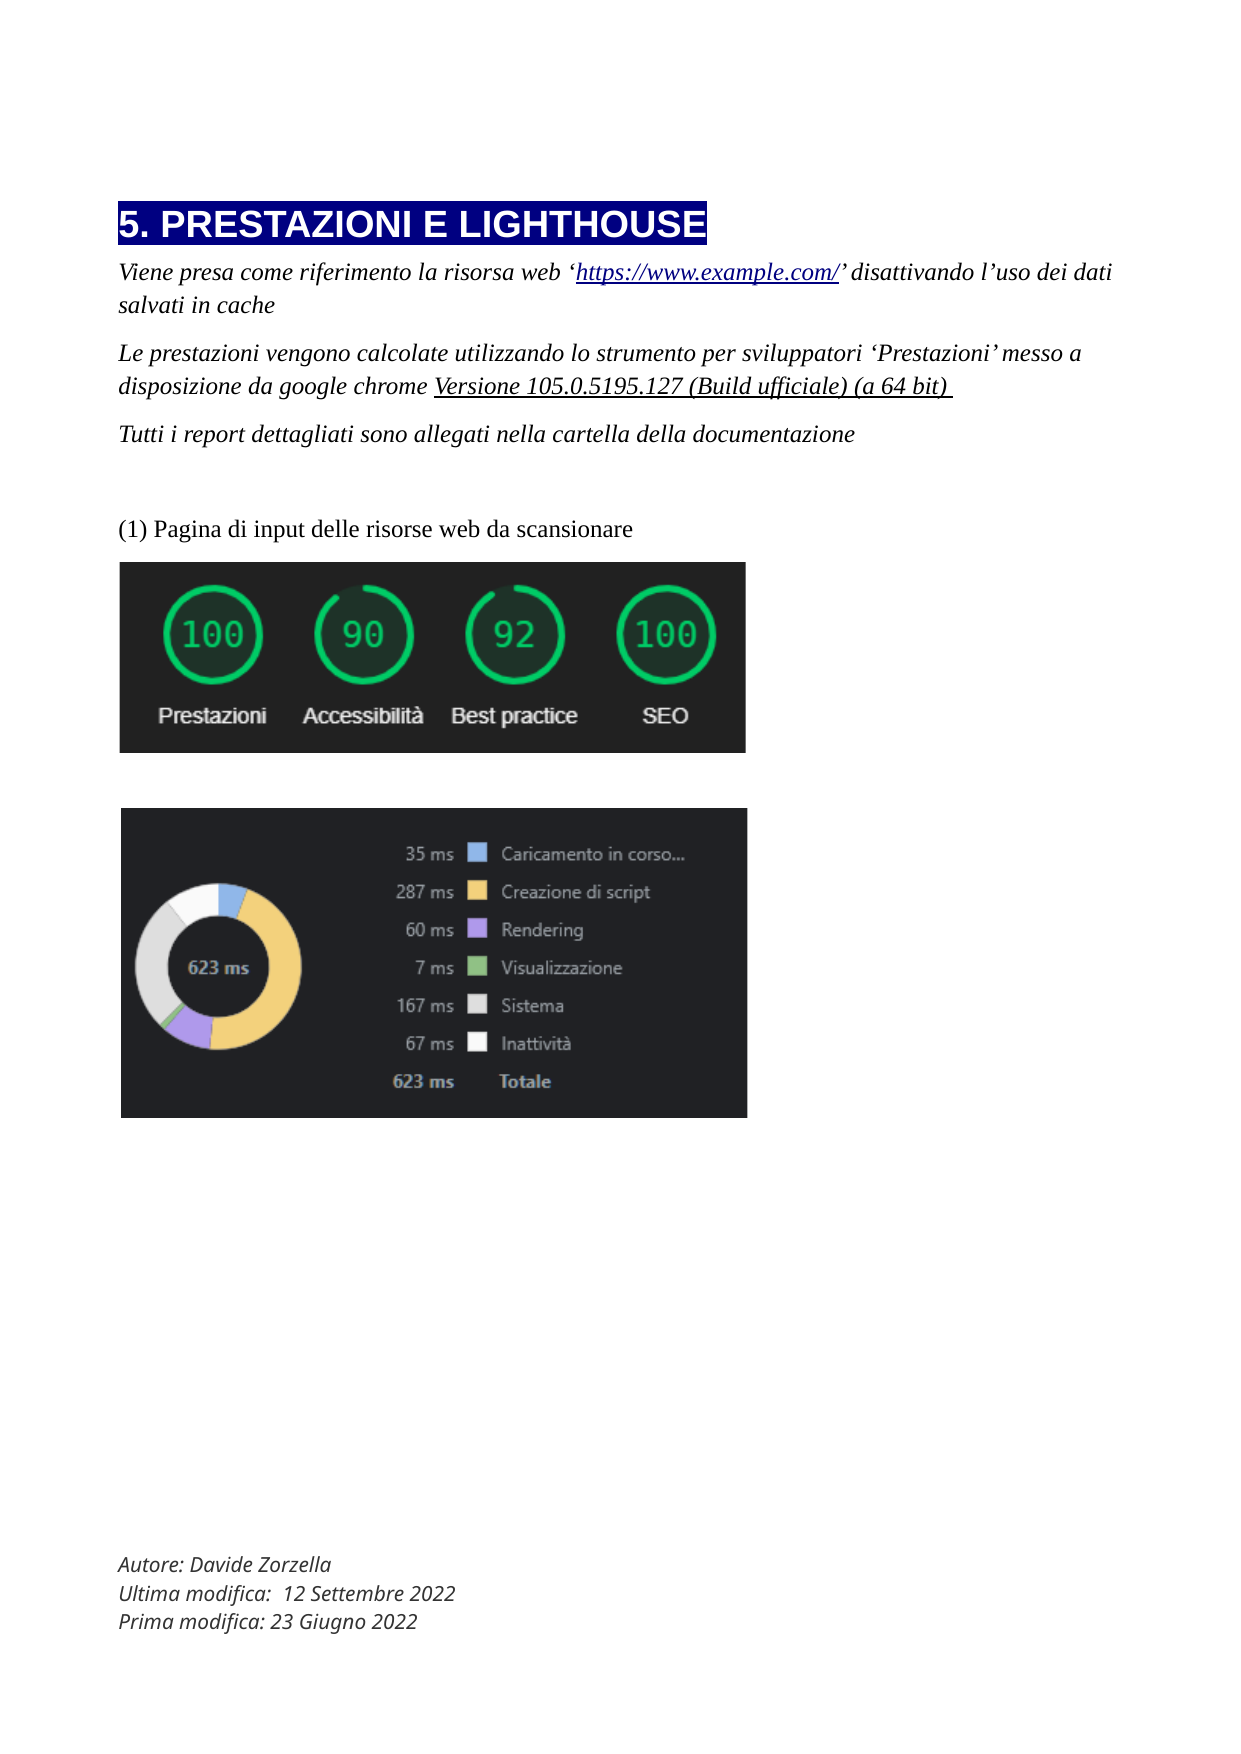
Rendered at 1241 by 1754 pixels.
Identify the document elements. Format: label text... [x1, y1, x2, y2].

text (1) Pagina di input delle risorse web da scansionare [118, 514, 1122, 543]
text Tutti i report dettagliati sono allegati nella cartella della documentazione [118, 419, 1122, 447]
text Le prestazioni vengono calcolate utilizzando lo strumento per sviluppatori ‘Prestazioni’ messo a disposizione da google chrome Versione 105.0.5195.127 (Build ufficiale) (a 64 bit) [118, 338, 1122, 400]
picture [235, 689, 554, 753]
subtitle 5. PRESTAZIONI E LIGHTHOUSE [707, 201, 1122, 245]
text Viene presa come riferimento la risorsa web ‘https://www.example.com/’ disattivando l’uso dei dati salvati in cache [118, 257, 1122, 319]
